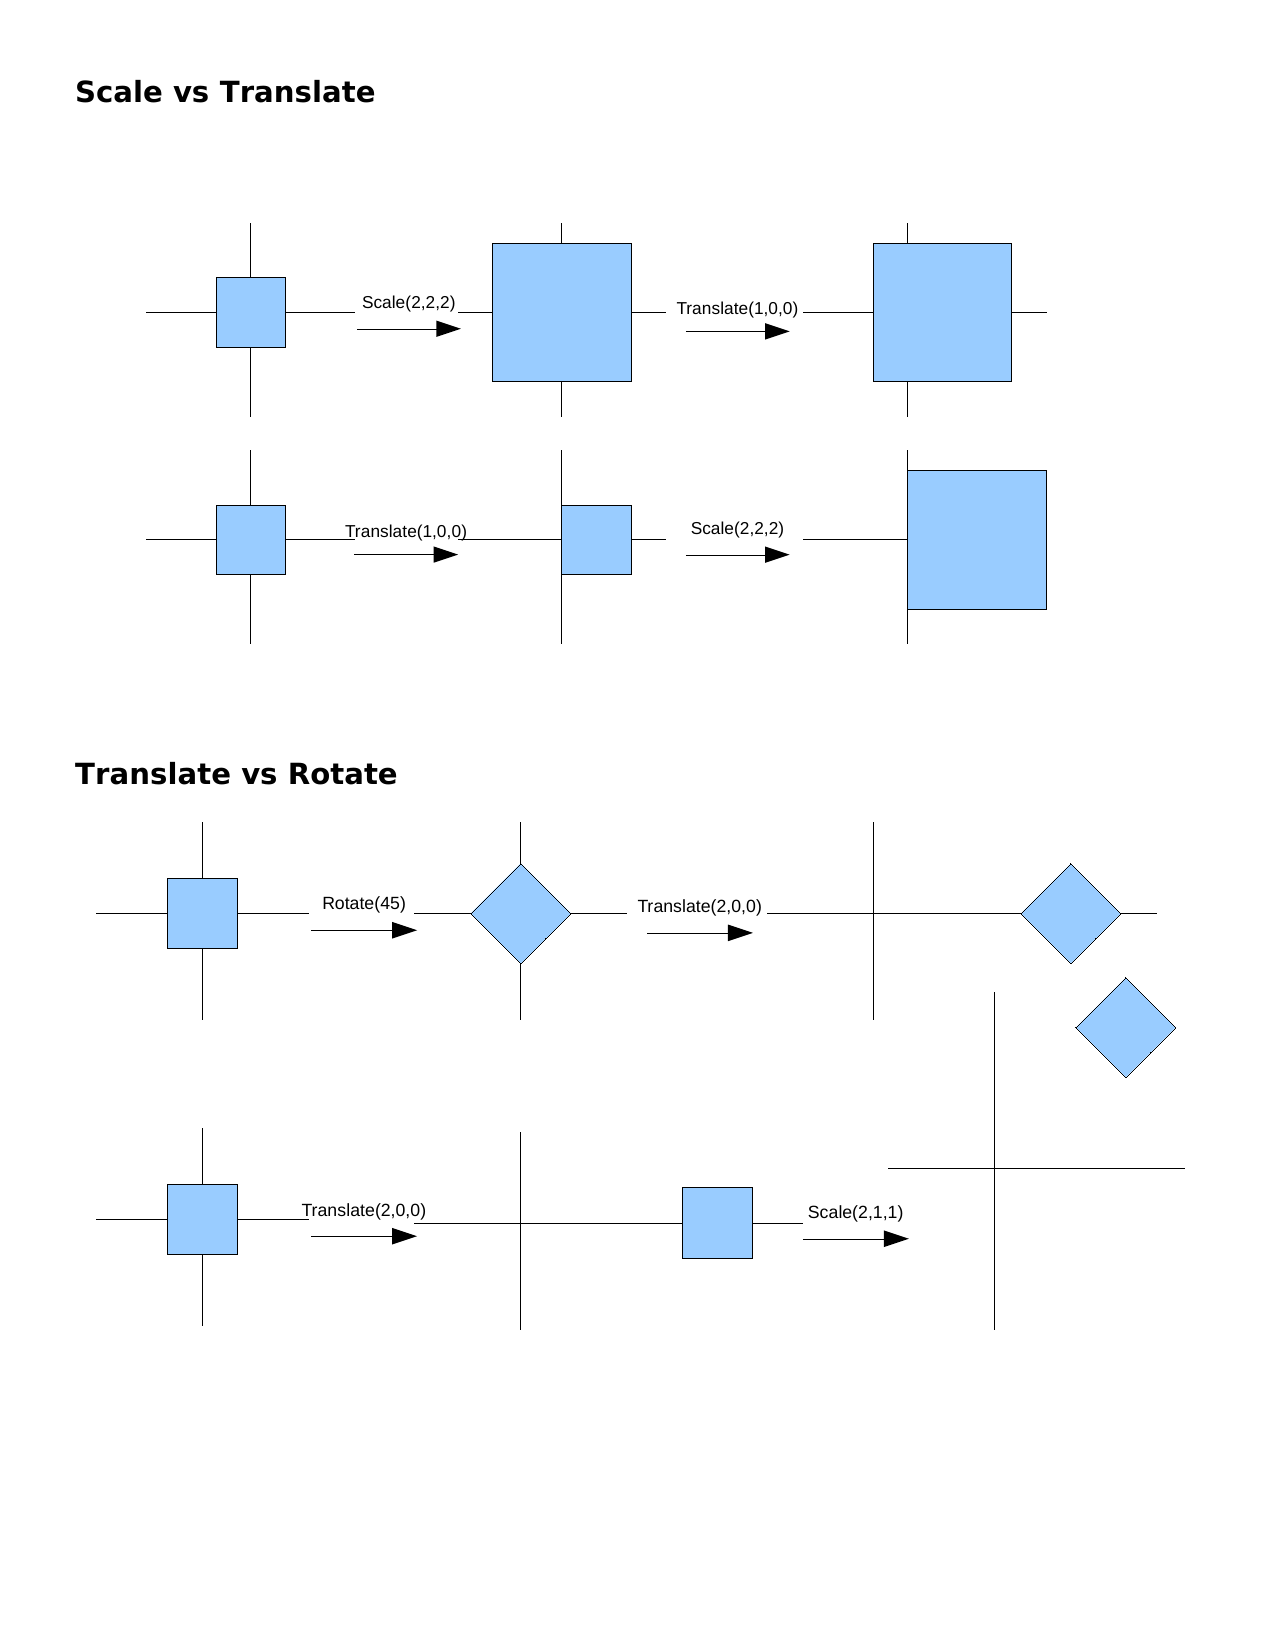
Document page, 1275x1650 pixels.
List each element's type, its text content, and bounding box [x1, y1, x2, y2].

subtitle Translate vs Rotate [75, 757, 1200, 792]
subtitle Scale vs Translate [75, 75, 1200, 109]
